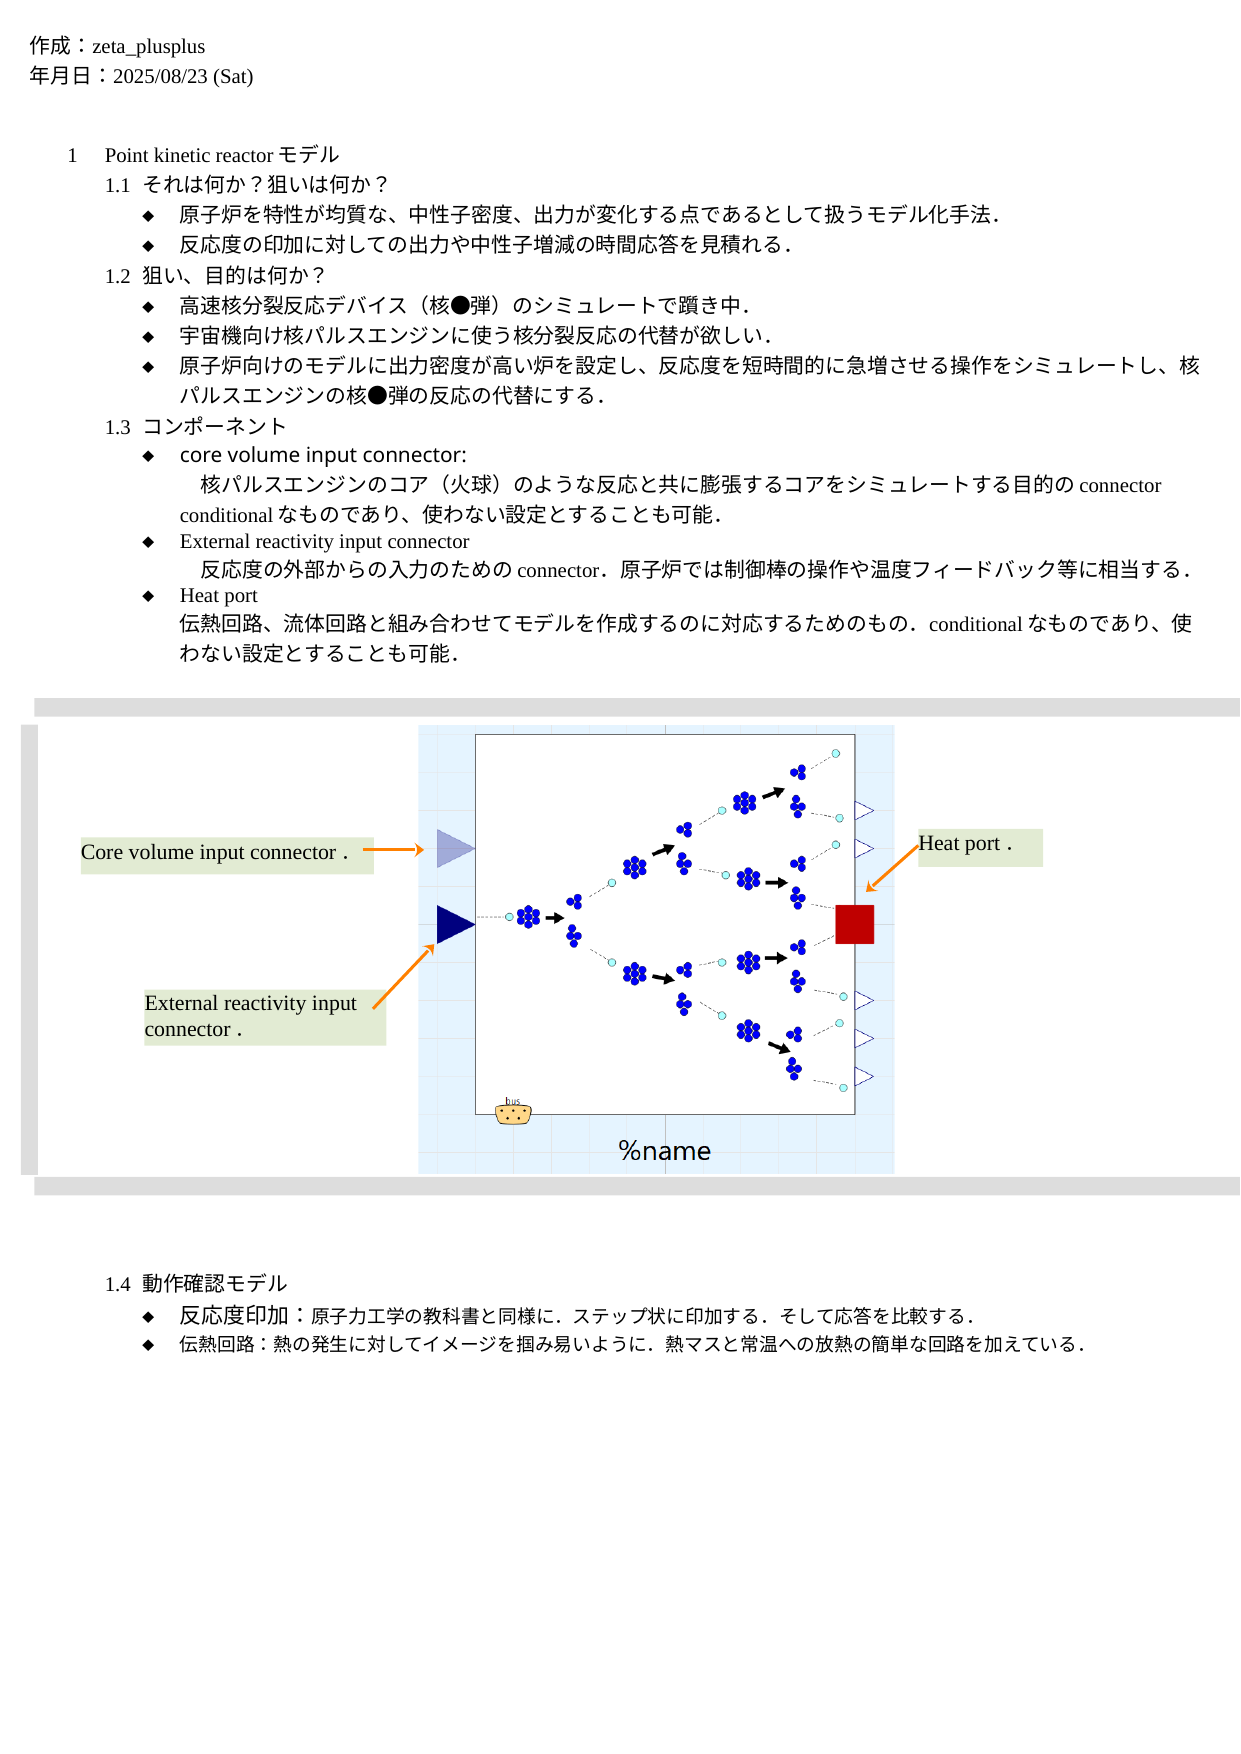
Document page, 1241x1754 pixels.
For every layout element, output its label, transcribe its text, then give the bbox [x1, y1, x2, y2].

list Heat port [142, 583, 1211, 607]
list 反応度の印加に対しての出力や中性子増減の時間応答を見積れる． [142, 229, 1211, 259]
list 伝熱回路、流体回路と組み合わせてモデルを作成するのに対応するためのもの．conditionalなものであり、使わない設定とすることも可能． [142, 607, 1211, 668]
text 作成：zeta_plusplus [29, 29, 1211, 60]
list 伝熱回路：熱の発生に対してイメージを掴み易いように．熱マスと常温への放熱の簡単な回路を加えている． [142, 1329, 1211, 1357]
list 宇宙機向け核パルスエンジンに使う核分裂反応の代替が欲しい． [142, 319, 1211, 349]
list 原子炉を特性が均質な、中性子密度、出力が変化する点であるとして扱うモデル化手法． [142, 198, 1211, 229]
list それは何か？狙いは何か？ [104, 168, 1211, 198]
picture [418, 725, 895, 1174]
text 年月日：2025/08/23 (Sat) [29, 60, 1211, 90]
list 狙い、目的は何か？ [104, 259, 1211, 289]
list core volume input connector: [142, 440, 1211, 468]
list 動作確認モデル [104, 1268, 1211, 1298]
list 反応度印加：原子力工学の教科書と同様に．ステップ状に印加する．そして応答を比較する． [142, 1298, 1211, 1329]
list 高速核分裂反応デバイス（核●弾）のシミュレートで躓き中． [142, 289, 1211, 319]
list コンポーネント [104, 410, 1211, 440]
list Point kinetic reactorモデル [67, 138, 1211, 168]
list External reactivity input connector [142, 529, 1211, 553]
list 核パルスエンジンのコア（火球）のような反応と共に膨張するコアをシミュレートする目的のconnector conditionalなものであり、使わない設定とすることも可能． [142, 468, 1211, 529]
list 原子炉向けのモデルに出力密度が高い炉を設定し、反応度を短時間的に急増させる操作をシミュレートし、核パルスエンジンの核●弾の反応の代替にする． [142, 349, 1211, 410]
list 反応度の外部からの入力のためのconnector．原子炉では制御棒の操作や温度フィードバック等に相当する． [142, 553, 1211, 583]
